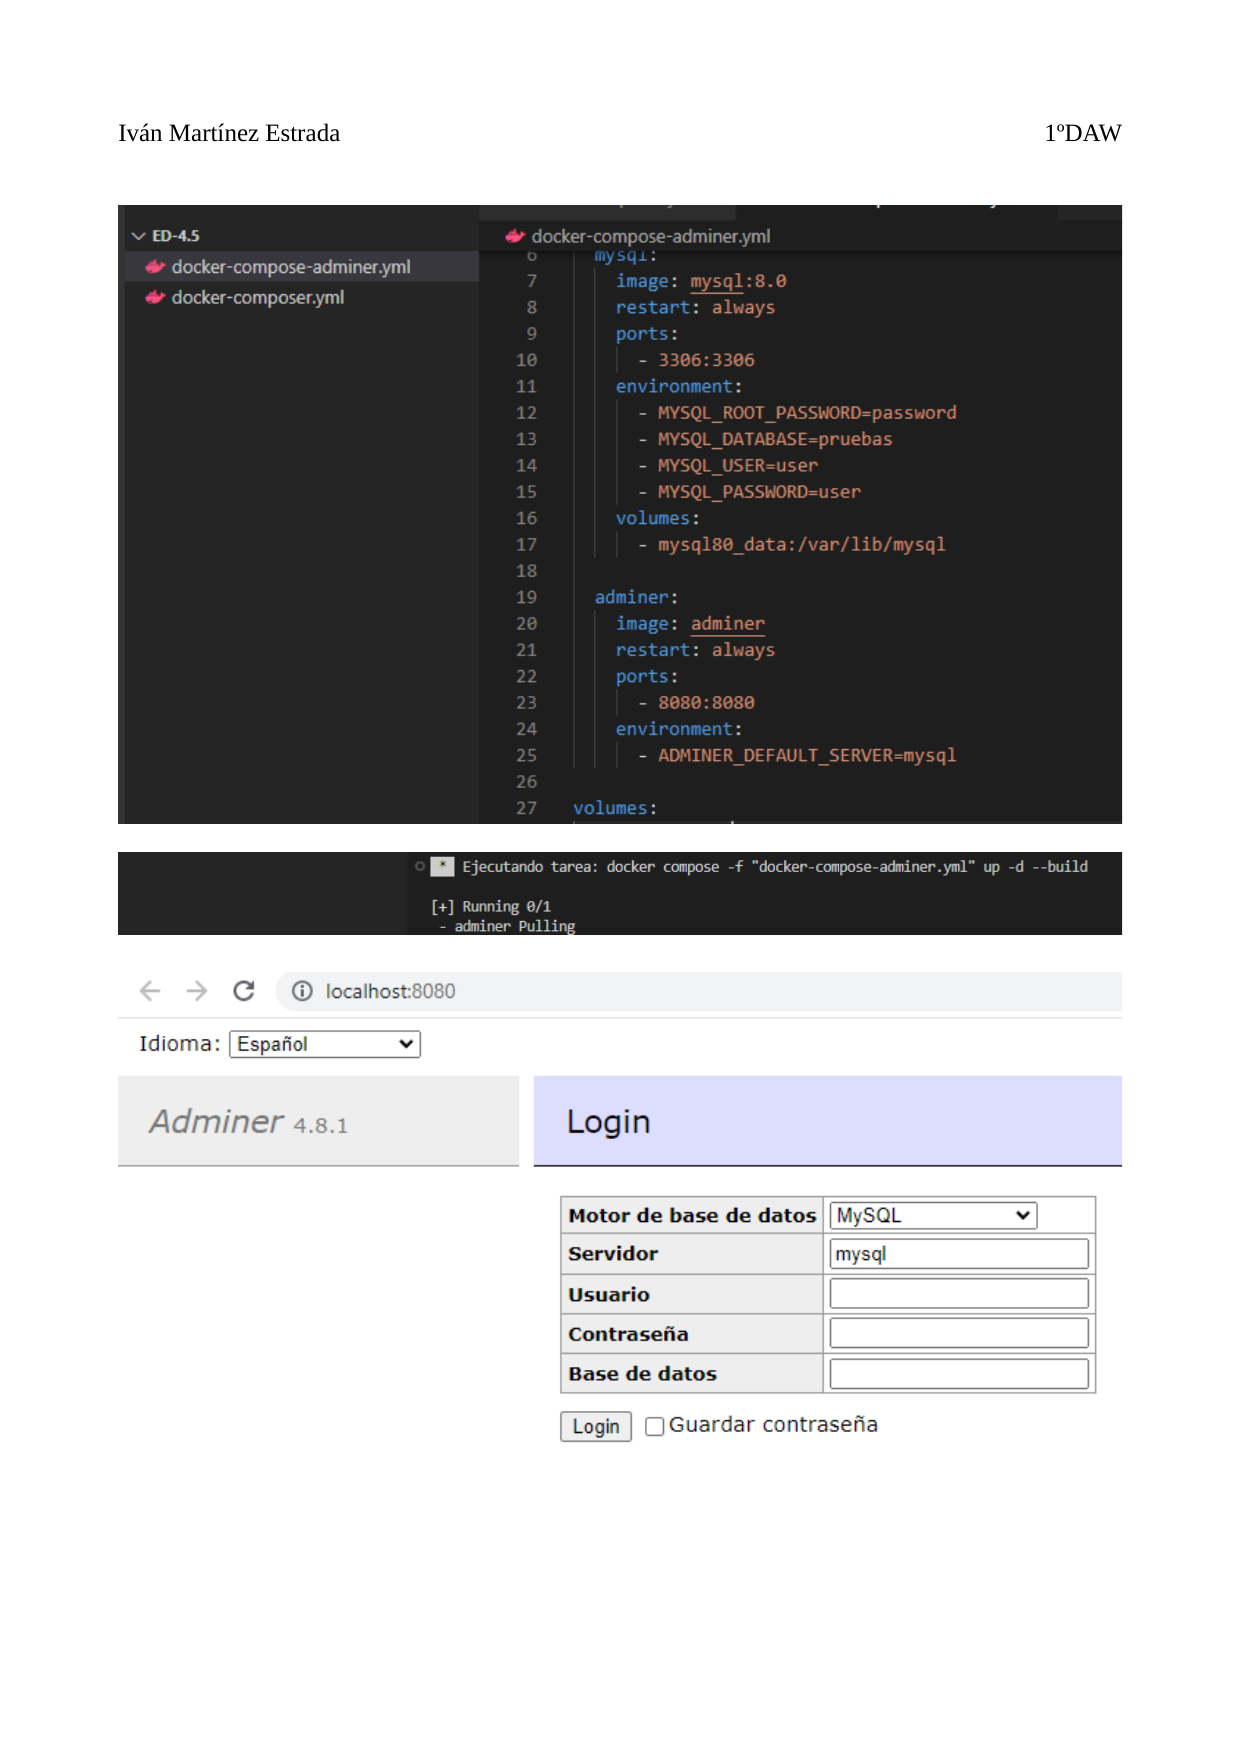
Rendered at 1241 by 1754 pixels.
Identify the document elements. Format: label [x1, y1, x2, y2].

picture [118, 852, 1123, 935]
picture [118, 205, 1123, 824]
picture [118, 972, 1123, 1451]
